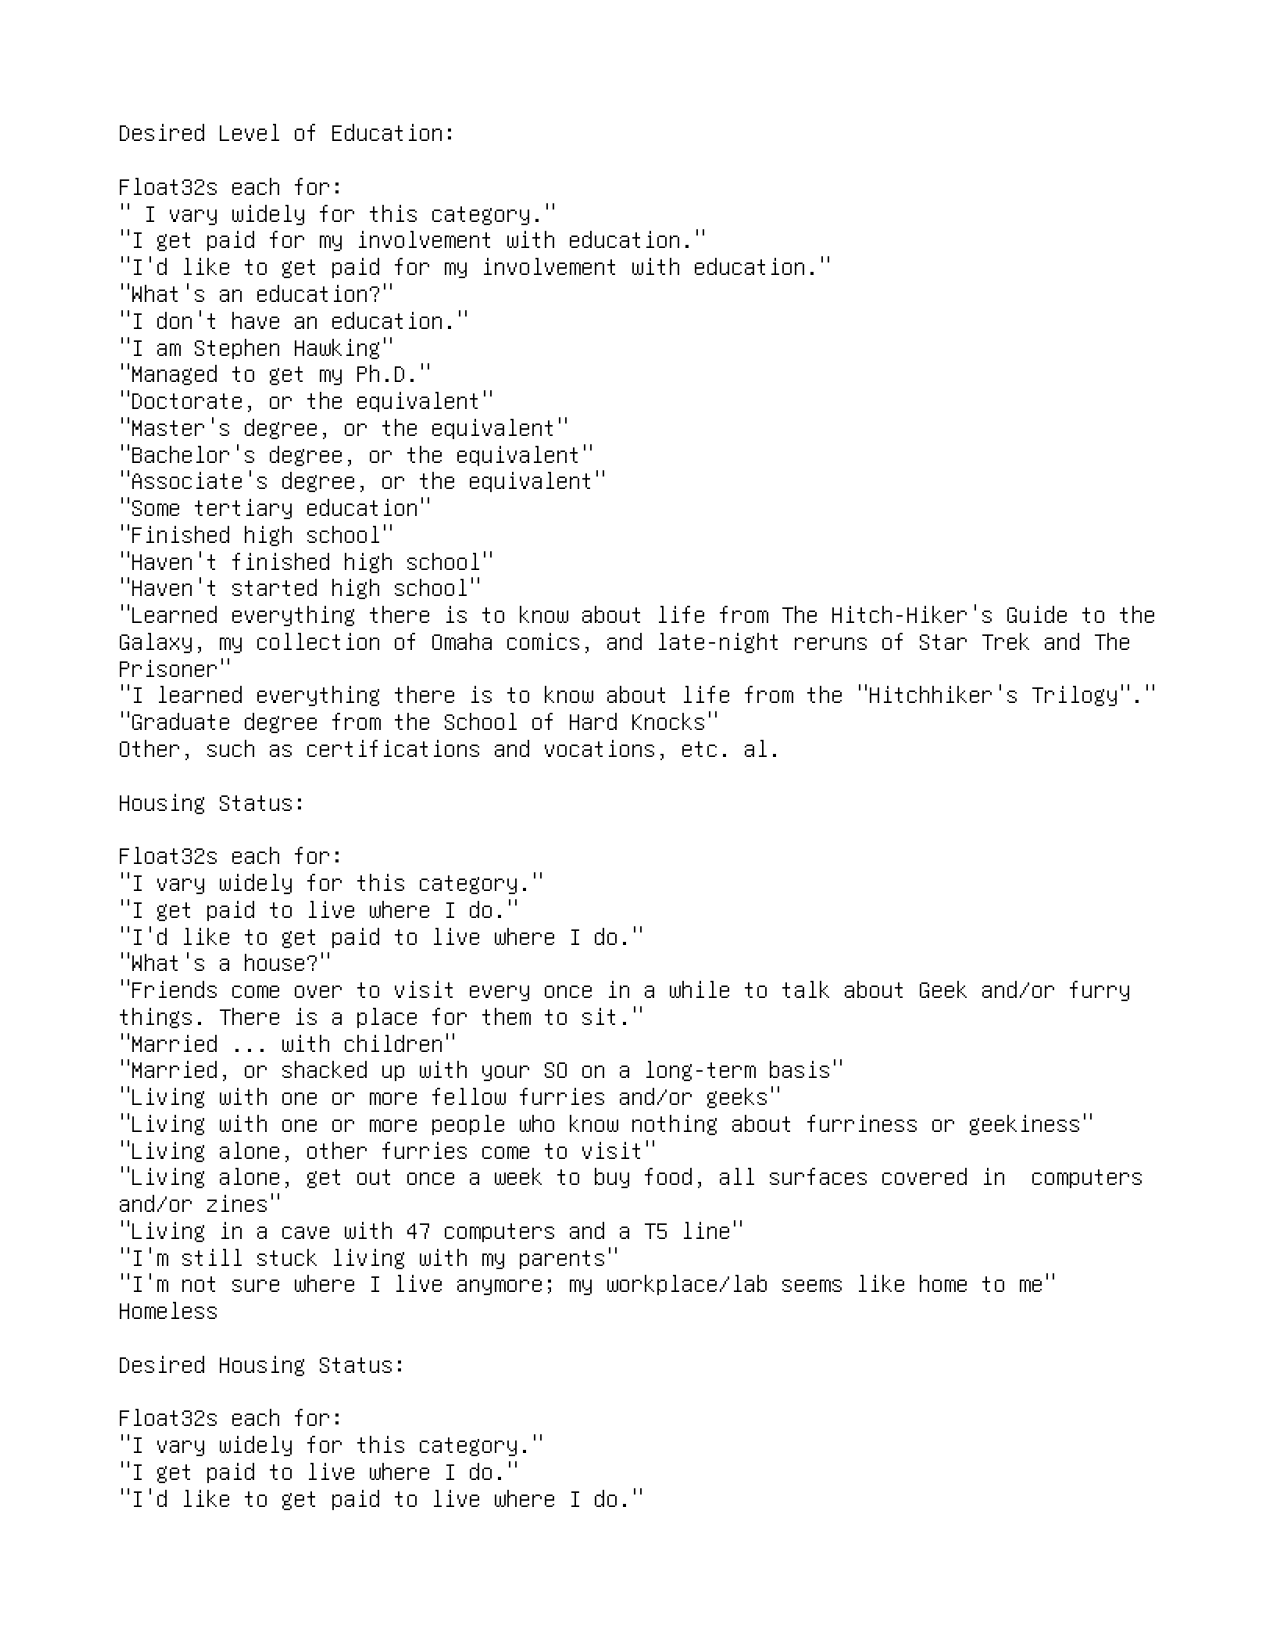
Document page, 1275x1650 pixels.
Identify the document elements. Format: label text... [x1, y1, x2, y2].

text "I'm still stuck living with my parents" [118, 1242, 1157, 1269]
text "Living with one or more fellow furries and/or geeks" [118, 1082, 1157, 1109]
text "Graduate degree from the School of Hard Knocks" [118, 707, 1157, 734]
text "Finished high school" [118, 520, 1157, 546]
text " I vary widely for this category." [118, 198, 1157, 225]
text "I vary widely for this category." [118, 1430, 1157, 1457]
text "Living alone, get out once a week to buy food, all surfaces covered in computers and/or zines" [118, 1162, 1157, 1216]
text "I get paid for my involvement with education." [118, 225, 1157, 252]
text "Living with one or more people who know nothing about furriness or geekiness" [118, 1109, 1157, 1135]
text Desired Housing Status: [118, 1349, 1157, 1376]
text Desired Level of Education: [118, 118, 1157, 145]
text Housing Status: [118, 787, 1157, 814]
text "I vary widely for this category." [118, 868, 1157, 894]
text "Master's degree, or the equivalent" [118, 413, 1157, 439]
text "Learned everything there is to know about life from The Hitch-Hiker's Guide to the Galaxy, my collection of Omaha comics, and late-night reruns of Star Trek and The Prisoner" [118, 600, 1157, 680]
text Homeless [118, 1296, 1157, 1323]
text "I don't have an education." [118, 306, 1157, 332]
text "I learned everything there is to know about life from the "Hitchhiker's Trilogy"." [118, 680, 1157, 707]
text "Haven't finished high school" [118, 546, 1157, 573]
text Float32s each for: [118, 1403, 1157, 1430]
text Other, such as certifications and vocations, etc. al. [118, 734, 1157, 761]
text "Married ... with children" [118, 1028, 1157, 1055]
text "Some tertiary education" [118, 493, 1157, 520]
text "I get paid to live where I do." [118, 1457, 1157, 1483]
text "I'd like to get paid for my involvement with education." [118, 252, 1157, 279]
text "I'd like to get paid to live where I do." [118, 1483, 1157, 1510]
text "Living alone, other furries come to visit" [118, 1135, 1157, 1162]
text "Doctorate, or the equivalent" [118, 386, 1157, 413]
text "Associate's degree, or the equivalent" [118, 466, 1157, 493]
text "Married, or shacked up with your SO on a long-term basis" [118, 1055, 1157, 1082]
text "I get paid to live where I do." [118, 894, 1157, 921]
text Float32s each for: [118, 172, 1157, 198]
text "Bachelor's degree, or the equivalent" [118, 439, 1157, 466]
text "What's an education?" [118, 279, 1157, 306]
text "Managed to get my Ph.D." [118, 359, 1157, 386]
text "Haven't started high school" [118, 573, 1157, 600]
text "Living in a cave with 47 computers and a T5 line" [118, 1216, 1157, 1242]
text "I'd like to get paid to live where I do." [118, 921, 1157, 948]
text "What's a house?" [118, 948, 1157, 975]
text "Friends come over to visit every once in a while to talk about Geek and/or furry things. There is a place for them to sit." [118, 975, 1157, 1028]
text "I'm not sure where I live anymore; my workplace/lab seems like home to me" [118, 1269, 1157, 1296]
text "I am Stephen Hawking" [118, 332, 1157, 359]
text Float32s each for: [118, 841, 1157, 868]
